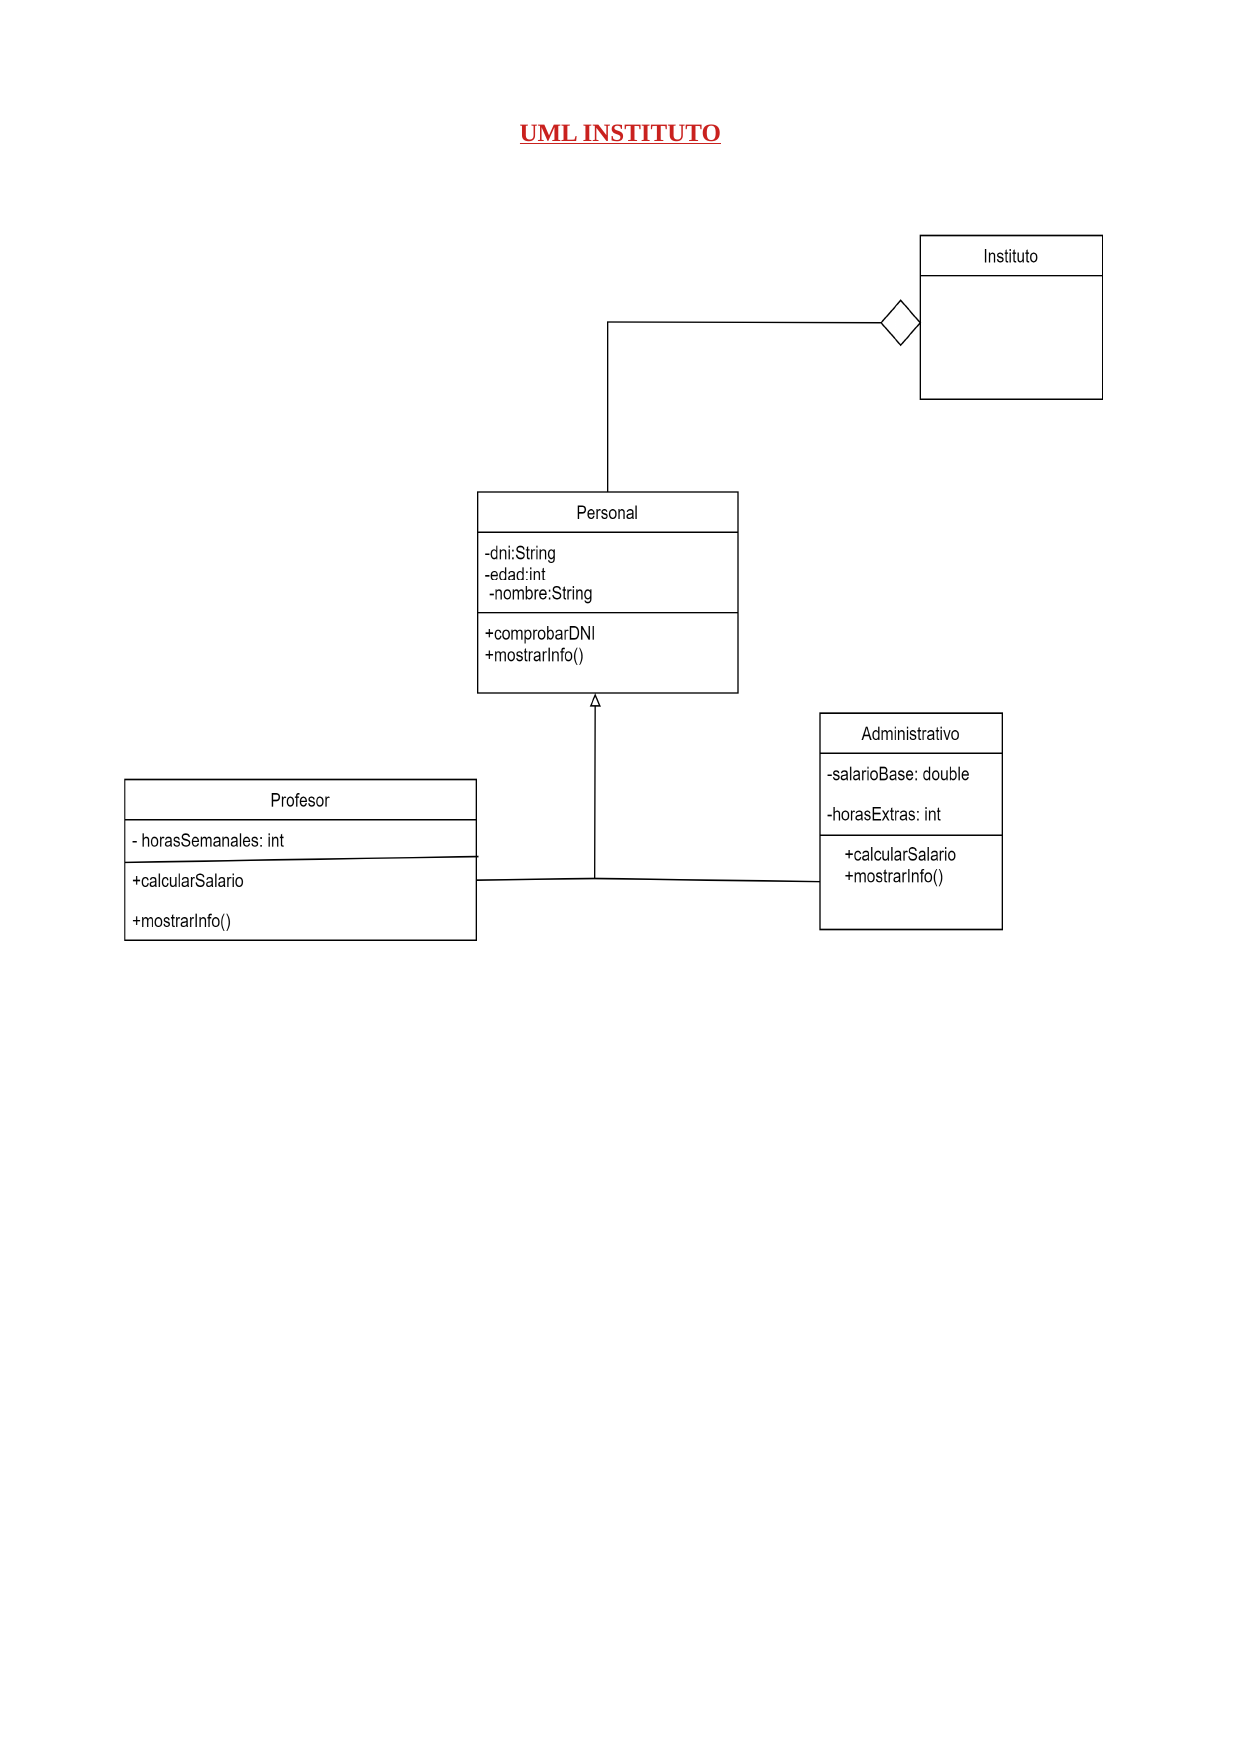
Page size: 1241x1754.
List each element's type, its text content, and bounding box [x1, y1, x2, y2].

text UML INSTITUTO [118, 118, 1122, 147]
picture [111, 219, 1116, 961]
